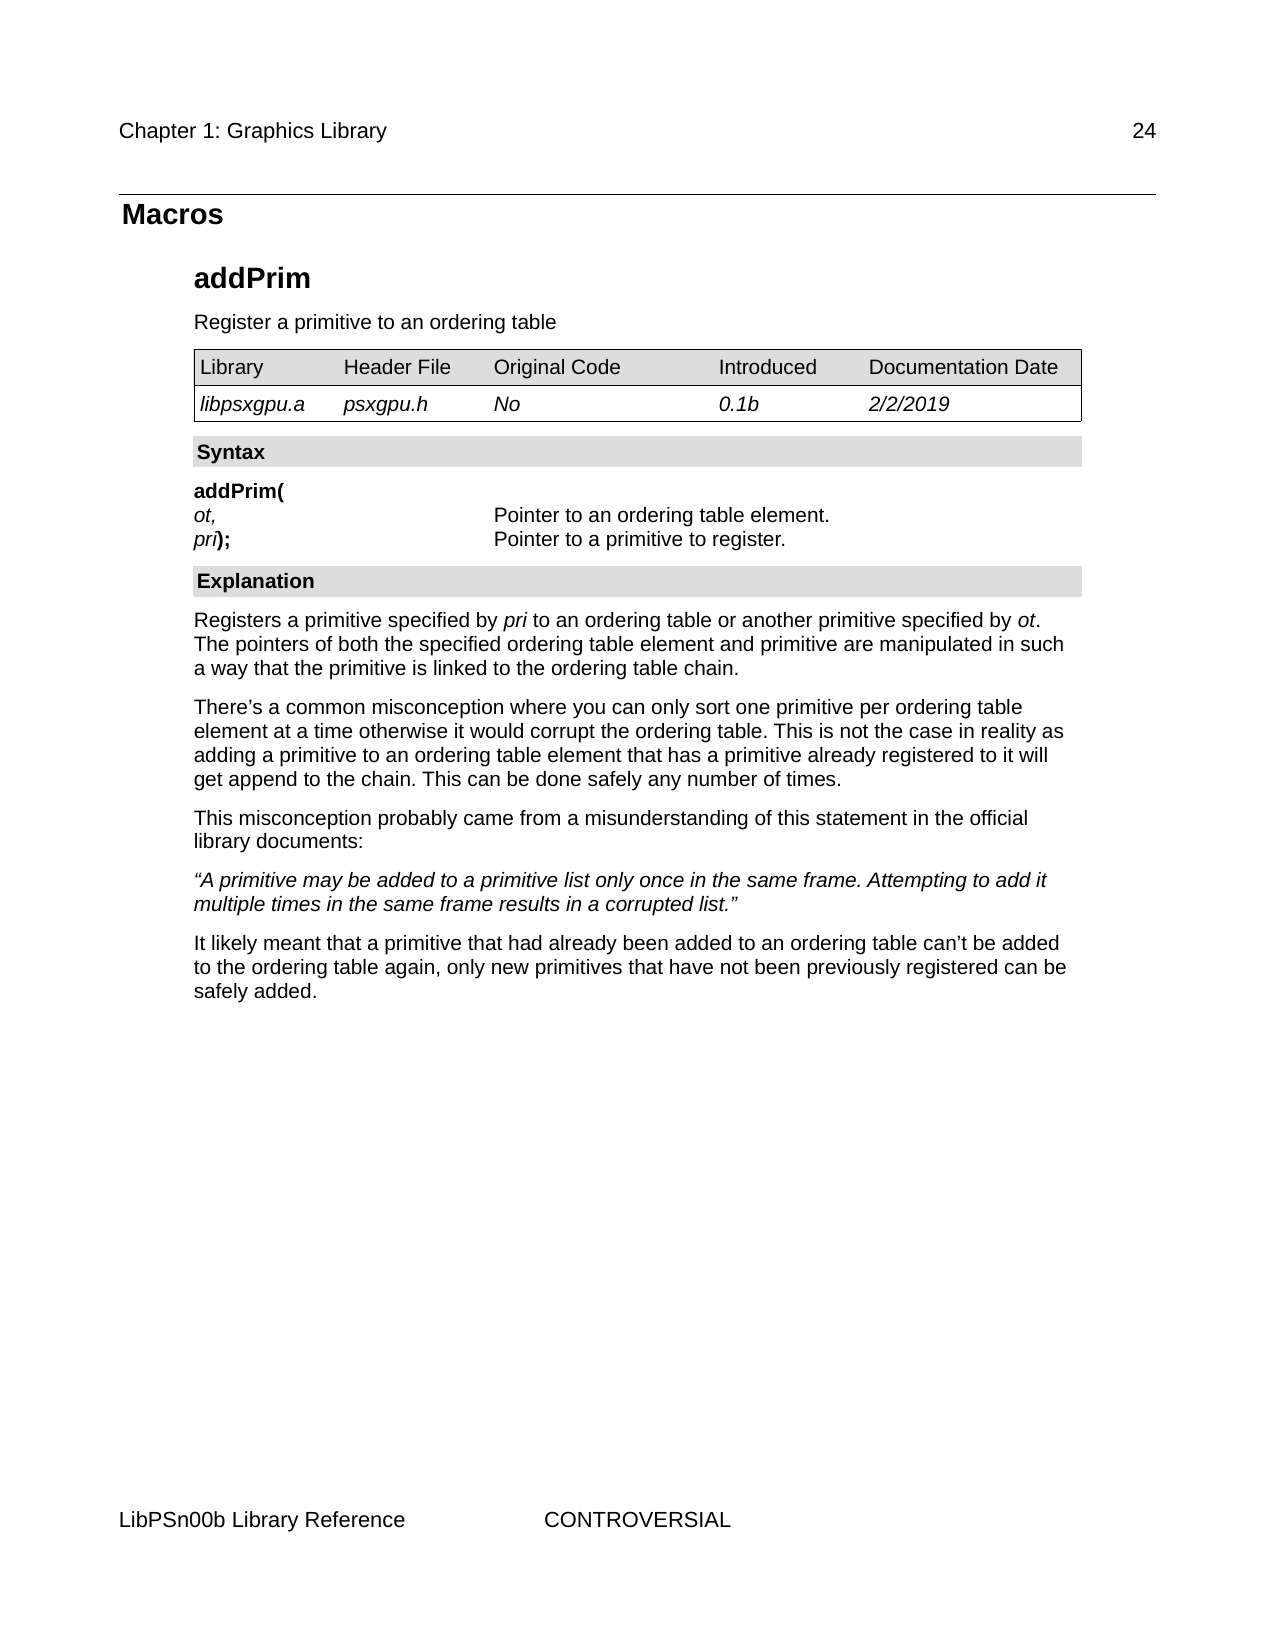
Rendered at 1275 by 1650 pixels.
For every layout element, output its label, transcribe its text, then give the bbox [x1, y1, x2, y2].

text libpsxgpu.a psxgpu.h No 0.1b 2/2/2019 [195, 386, 1081, 421]
text addPrim( [193, 479, 1081, 503]
subtitle Macros [118, 195, 1156, 234]
text Registers a primitive specified by pri to an ordering table or another primitive specified by ot. The pointers of both the specified ordering table element and primitive are manipulated in such a way that the primitive is linked to the ordering table chain. [193, 608, 1081, 679]
text There’s a common misconception where you can only sort one primitive per ordering table element at a time otherwise it would corrupt the ordering table. This is not the case in reality as adding a primitive to an ordering table element that has a primitive already registered to it will get append to the chain. This can be done safely any number of times. [193, 694, 1081, 790]
text “A primitive may be added to a primitive list only once in the same frame. Attempting to add it multiple times in the same frame results in a corrupted list.” [193, 868, 1081, 916]
text It likely meant that a primitive that had already been added to an ordering table can’t be added to the ordering table again, only new primitives that have not been previously registered can be safely added. [193, 931, 1081, 1003]
text ot, Pointer to an ordering table element. [193, 503, 1081, 527]
subtitle Explanation [195, 567, 1081, 596]
text Register a primitive to an ordering table [193, 310, 1081, 334]
subtitle Syntax [195, 437, 1081, 466]
subtitle addPrim [193, 261, 1081, 295]
text pri); Pointer to a primitive to register. [193, 527, 1081, 551]
text This misconception probably came from a misunderstanding of this statement in the official library documents: [193, 805, 1081, 853]
text Library Header File Original Code Introduced Documentation Date [195, 350, 1081, 385]
